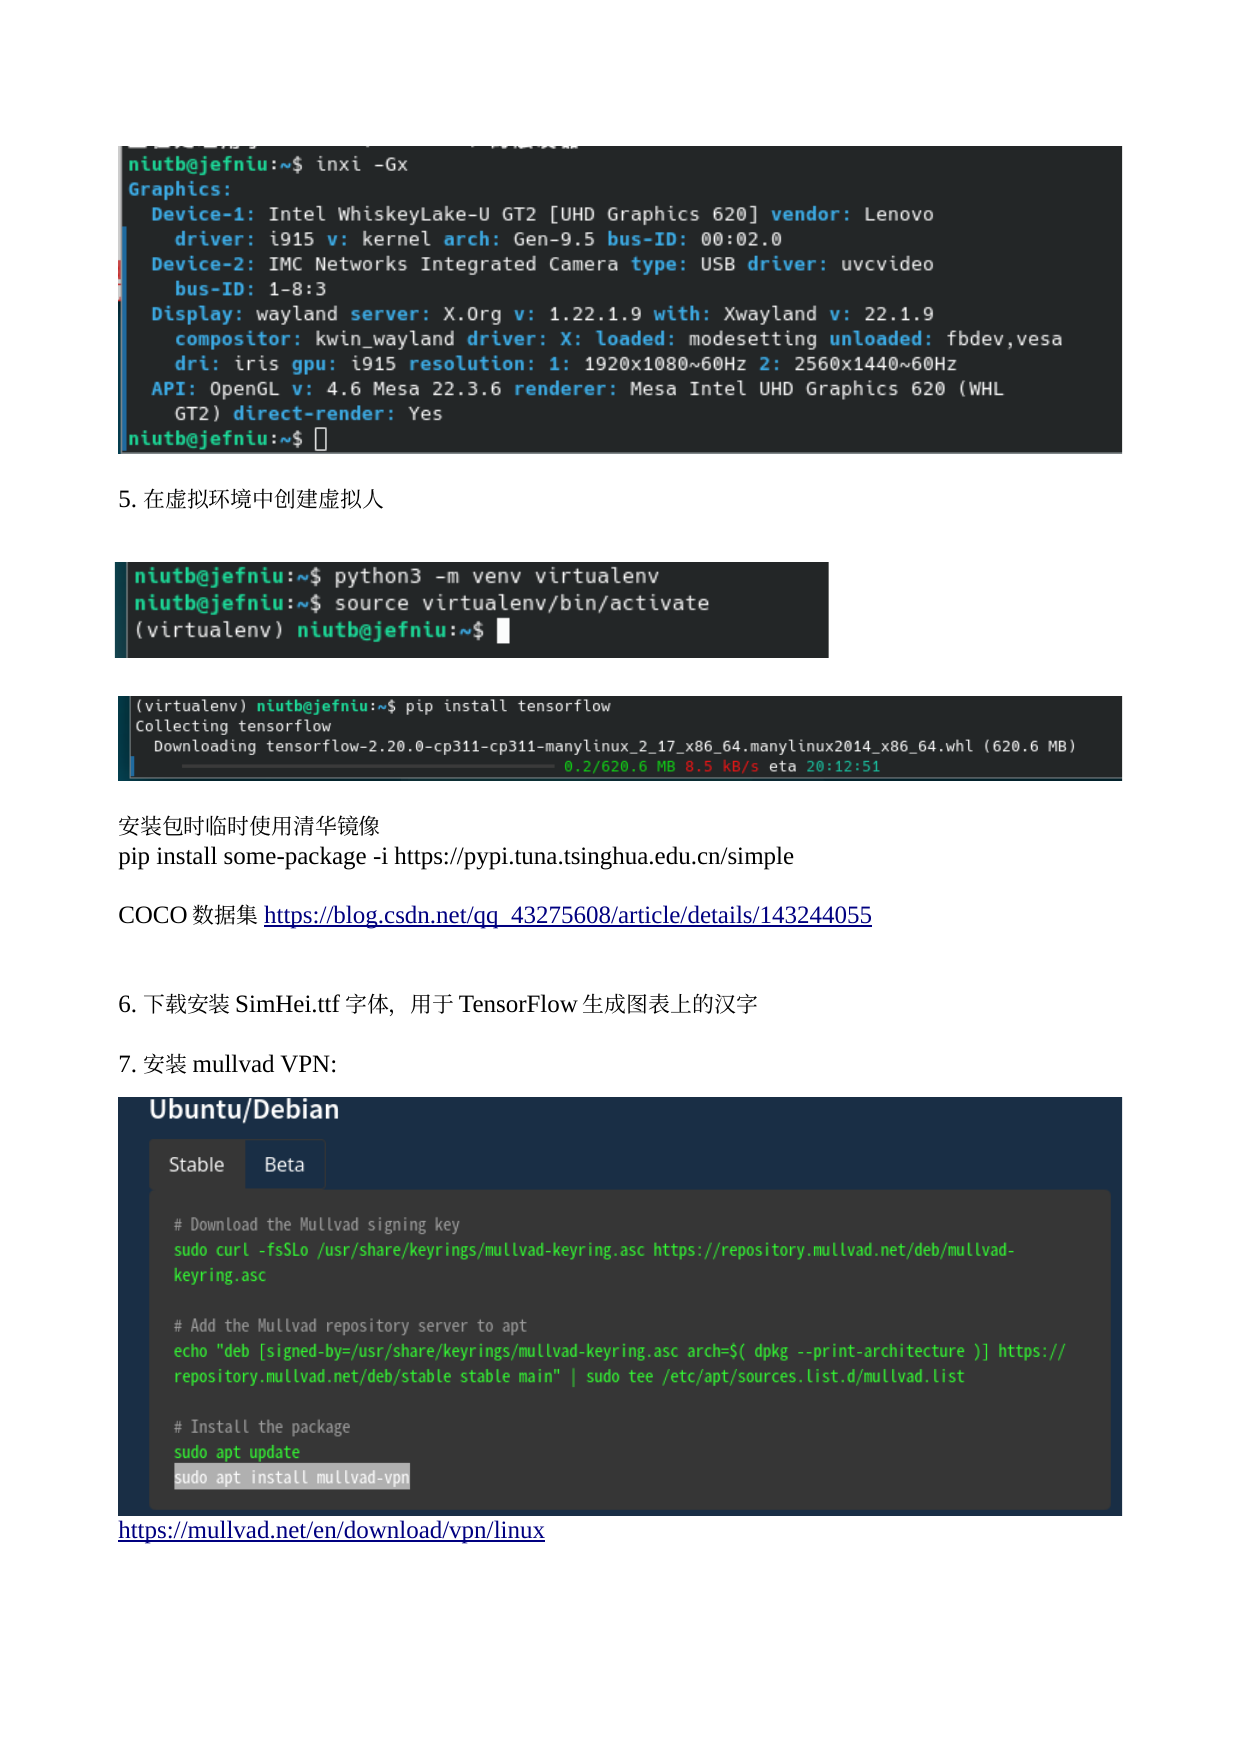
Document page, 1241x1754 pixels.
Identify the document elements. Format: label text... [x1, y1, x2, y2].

text 6. 下载安装SimHei.ttf字体，用于TensorFlow生成图表上的汉字 [118, 987, 1122, 1019]
picture [126, 696, 1123, 781]
text 7. 安装 mullvad VPN: [118, 1047, 1122, 1079]
text [118, 1079, 1122, 1097]
text pip install some-package -i https://pypi.tuna.tsinghua.edu.cn/simple [118, 841, 1122, 869]
picture [118, 146, 1123, 454]
text https://mullvad.net/en/download/vpn/linux [118, 1516, 1122, 1544]
text COCO数据集 https://blog.csdn.net/qq_43275608/article/details/143244055 [118, 898, 1122, 930]
text 安装包时临时使用清华镜像 [118, 809, 1122, 841]
picture [118, 1097, 1123, 1516]
picture [114, 562, 829, 658]
text 5. 在虚拟环境中创建虚拟人 [118, 482, 1122, 513]
